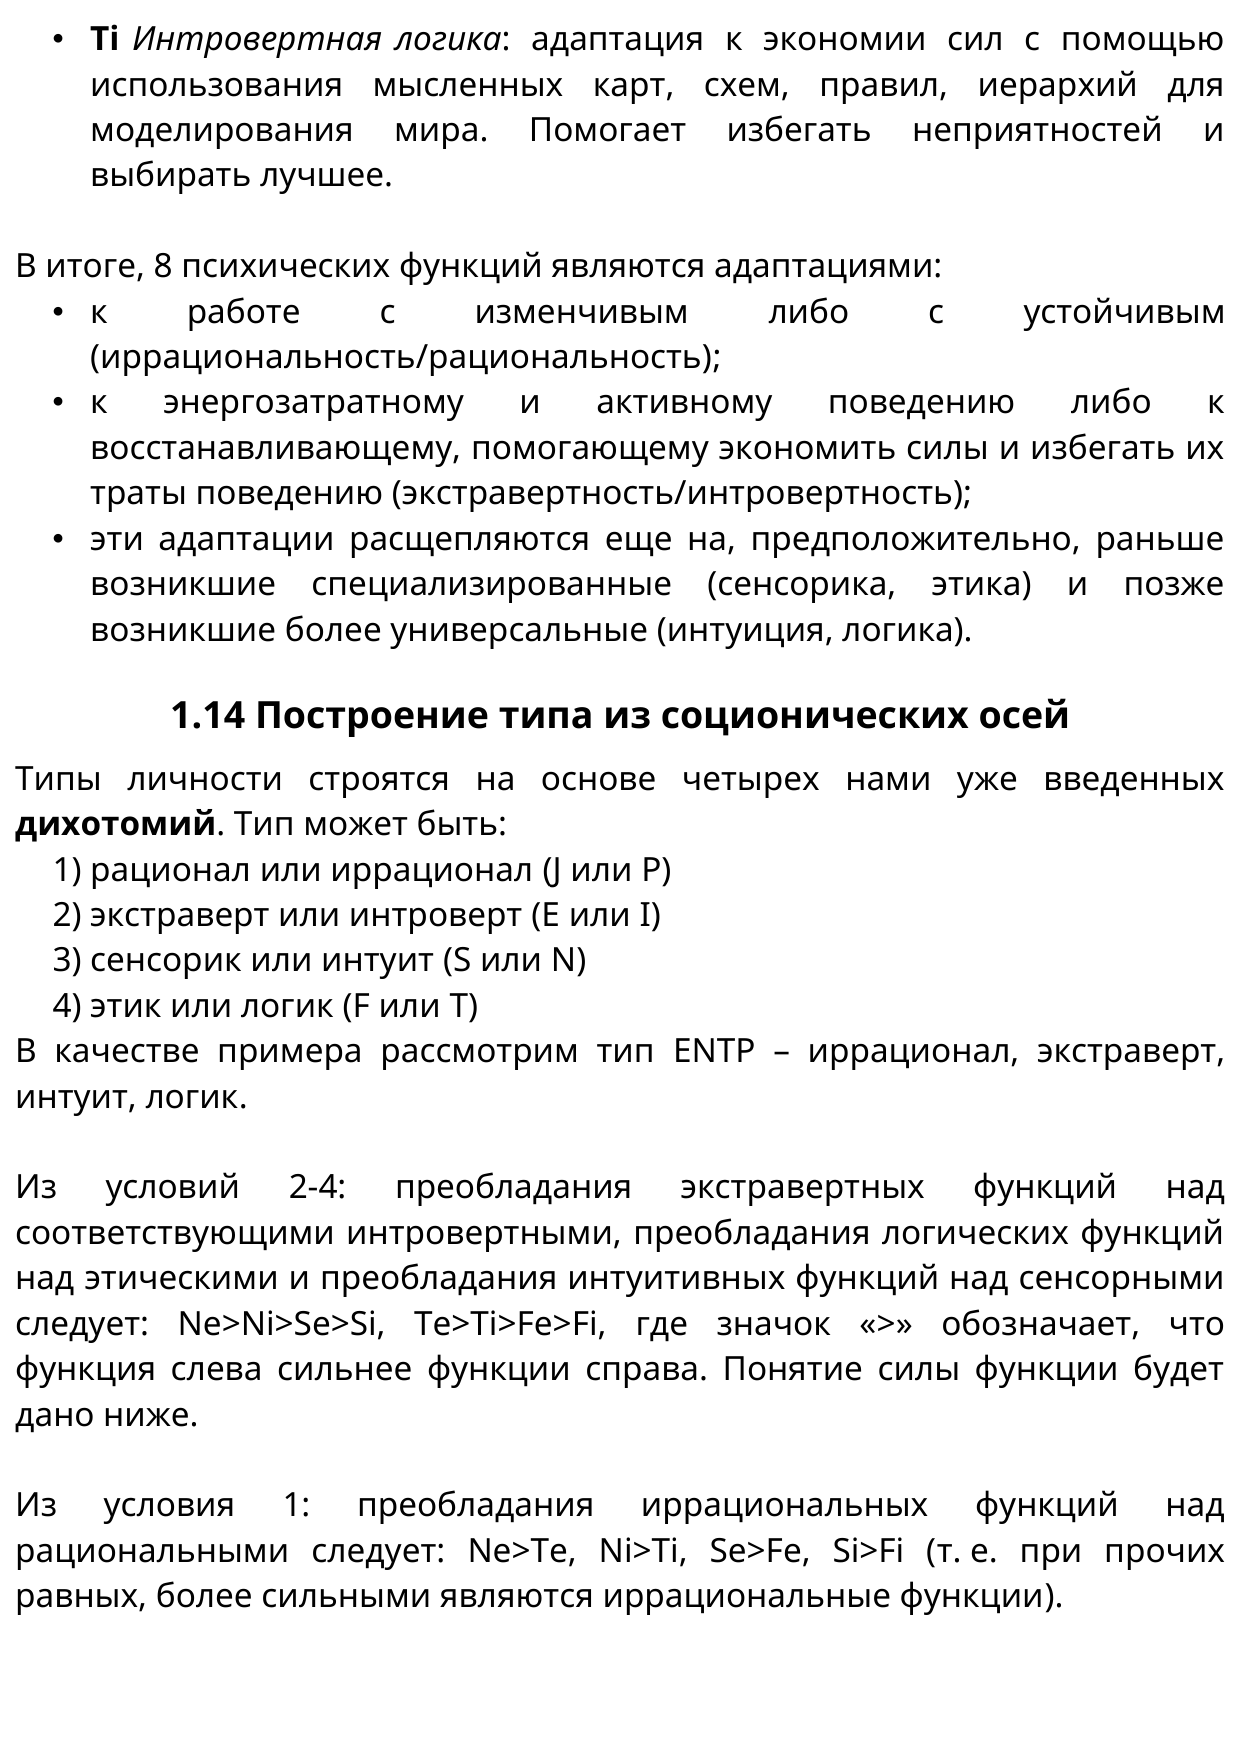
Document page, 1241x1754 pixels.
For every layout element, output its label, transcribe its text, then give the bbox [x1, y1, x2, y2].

list этик или логик (F или T) [52, 982, 1226, 1027]
text В качестве примера рассмотрим тип ENTP – иррационал, экстраверт, интуит, логик. [15, 1027, 1226, 1118]
list эти адаптации расщепляются еще на, предположительно, раньше возникшие специализированные (сенсорика, этика) и позже возникшие более универсальные (интуиция, логика). [52, 514, 1226, 651]
text Из условия 1: преобладания иррациональных функций над рациональными следует: Ne>Te, Ni>Ti, Se>Fe, Si>Fi (т. е. при прочих равных, более сильными являются иррациональные функции). [15, 1481, 1226, 1617]
list рационал или иррационал (J или P) [52, 845, 1226, 891]
text Типы личности строятся на основе четырех нами уже введенных дихотомий. Тип может быть: [15, 754, 1226, 845]
list экстраверт или интроверт (E или I) [52, 891, 1226, 936]
subtitle 1.14 Построение типа из соционических осей [15, 689, 1226, 740]
list Ti Интровертная логика: адаптация к экономии сил с помощью использования мысленных карт, схем, правил, иерархий для моделирования мира. Помогает избегать неприятностей и выбирать лучшее. [52, 15, 1226, 197]
list сенсорик или интуит (S или N) [52, 936, 1226, 982]
list к энергозатратному и активному поведению либо к восстанавливающему, помогающему экономить силы и избегать их траты поведению (экстравертность/интровертность); [52, 378, 1226, 514]
list к работе с изменчивым либо с устойчивым (иррациональность/рациональность); [52, 287, 1226, 378]
text В итоге, 8 психических функций являются адаптациями: [15, 242, 1226, 287]
text Из условий 2-4: преобладания экстравертных функций над соответствующими интровертными, преобладания логических функций над этическими и преобладания интуитивных функций над сенсорными следует: Ne>Ni>Se>Si, Te>Ti>Fe>Fi, где значок «>» обозначает, что функция слева сильнее функции справа. Понятие силы функции будет дано ниже. [15, 1163, 1226, 1436]
